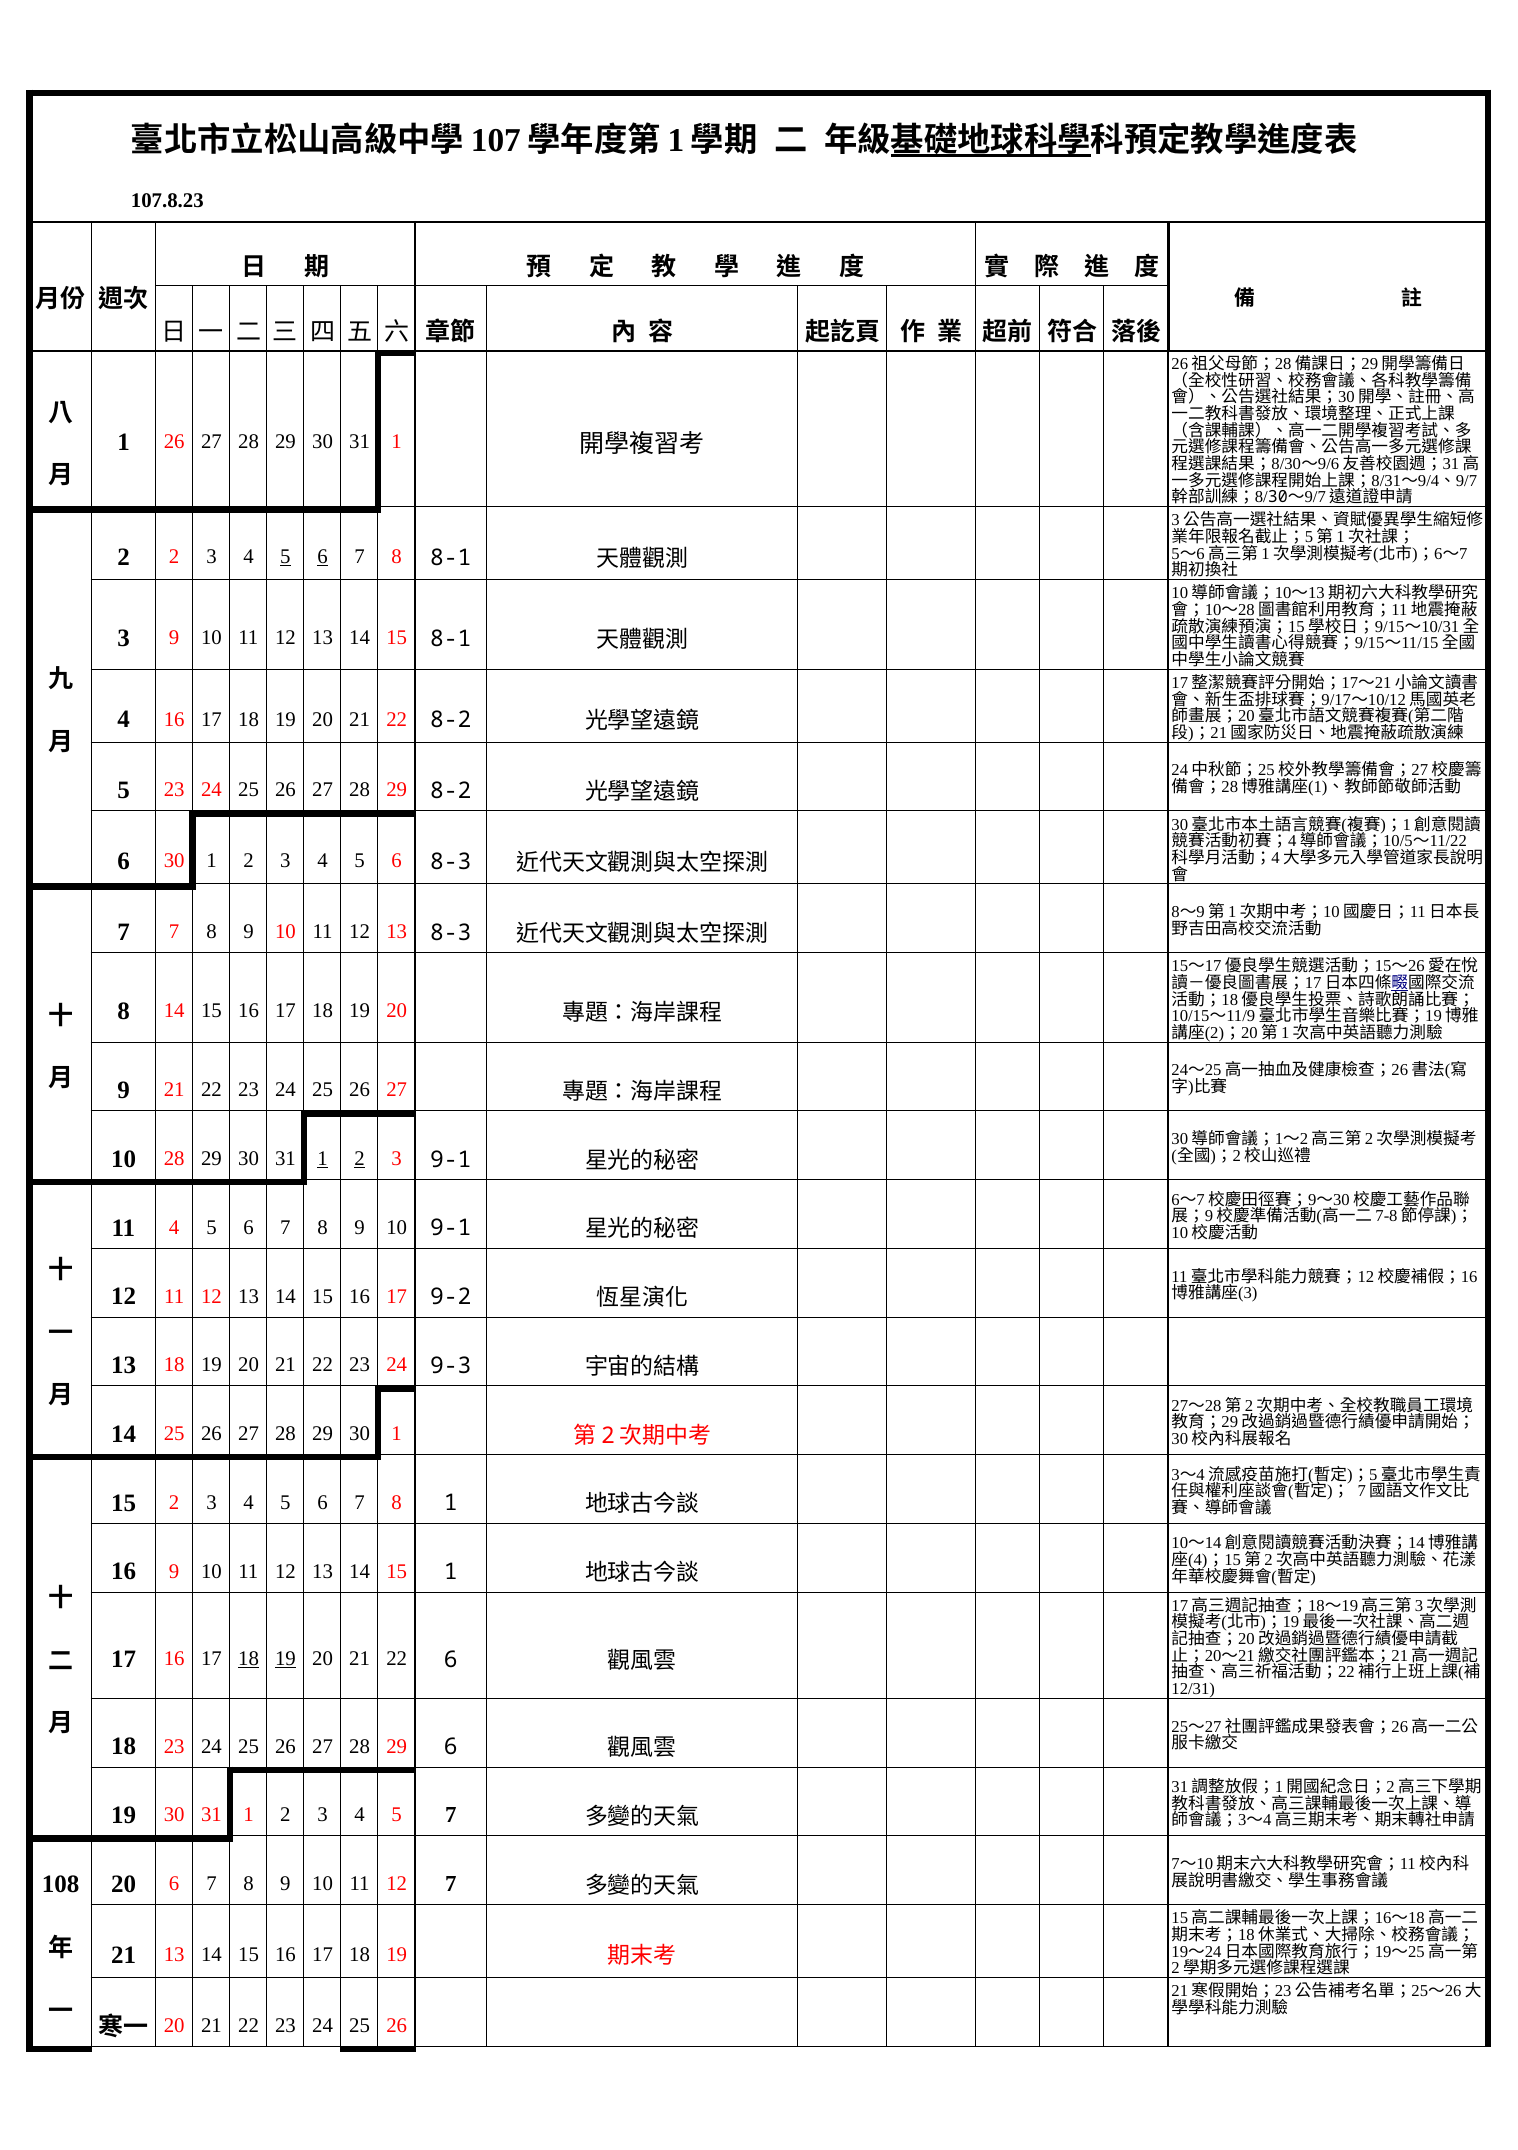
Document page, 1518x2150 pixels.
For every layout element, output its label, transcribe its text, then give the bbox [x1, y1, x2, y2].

table_cell 8-1 [416, 580, 486, 669]
table_cell 8-3 [416, 884, 486, 952]
table_cell 4 [341, 1773, 377, 1835]
table_cell [976, 953, 1039, 1042]
table_cell [798, 1768, 886, 1835]
table_cell 14 [156, 953, 192, 1042]
table_cell 19 [267, 670, 303, 742]
table_cell [1104, 1593, 1167, 1698]
table_cell 7 [92, 890, 155, 952]
table_cell 29 [378, 1699, 414, 1767]
table_cell 23 [267, 1978, 303, 2046]
table_cell 9-2 [416, 1249, 486, 1317]
table_cell 21 [156, 1043, 192, 1110]
table_cell 9 [341, 1180, 377, 1248]
table_cell 10 [193, 580, 229, 669]
table_cell 宇宙的結構 [487, 1318, 797, 1385]
table_cell 1 [416, 1455, 486, 1523]
table_cell [416, 352, 486, 506]
table_cell 月份 [33, 223, 91, 350]
table_cell 4 [304, 817, 340, 883]
table_cell 5 [92, 743, 155, 810]
table_cell [1040, 670, 1103, 742]
table_cell 17 [92, 1593, 155, 1698]
table_cell 8 [378, 1455, 414, 1523]
table_cell 1 [307, 1117, 340, 1179]
table_cell [887, 1768, 975, 1835]
table_cell 1 [92, 352, 155, 506]
table_cell 7 [416, 1768, 486, 1835]
table_cell 12 [378, 1836, 414, 1904]
table_cell 26 [193, 1386, 229, 1454]
table_cell 29 [378, 743, 414, 810]
table_cell 2 [156, 513, 192, 579]
table_cell [798, 1978, 886, 2046]
table_cell 10 [92, 1111, 155, 1179]
table_cell [1040, 953, 1103, 1042]
table_cell [887, 1180, 975, 1248]
table_cell 11 [341, 1836, 377, 1904]
table_cell 17整潔競賽評分開始；17～21小論文讀書會、新生盃排球賽；9/17～10/12馬國英老師畫展；20臺北市語文競賽複賽(第二階段)；21國家防災日、地震掩蔽疏散演練 [1169, 670, 1485, 742]
table_cell [487, 1978, 797, 2046]
table_cell [1040, 507, 1103, 579]
table_cell [1040, 811, 1103, 883]
table_cell 29 [267, 352, 303, 506]
table_cell 6 [378, 817, 414, 883]
table_cell [1104, 811, 1167, 883]
table_cell 8-1 [416, 507, 486, 579]
table_cell 22 [378, 1593, 414, 1698]
table_cell [976, 507, 1039, 579]
table_cell [887, 1111, 975, 1179]
table_cell [798, 811, 886, 883]
table_cell 四 [304, 286, 340, 350]
table_cell [798, 670, 886, 742]
table_cell 2 [341, 1117, 377, 1179]
table_cell 24中秋節；25校外教學籌備會；27校慶籌備會；28博雅講座(1)、教師節敬師活動 [1169, 743, 1485, 810]
table_cell [887, 1249, 975, 1317]
table_cell 28 [341, 1699, 377, 1767]
table_cell [798, 1111, 886, 1179]
table_cell [1104, 1524, 1167, 1592]
table_cell [798, 953, 886, 1042]
table_cell [887, 1043, 975, 1110]
table_cell 31調整放假；1開國紀念日；2高三下學期教科書發放、高三課輔最後一次上課、導師會議；3～4高三期末考、期末轉社申請 [1169, 1768, 1485, 1835]
table_cell 22 [304, 1318, 340, 1385]
table_cell 5 [267, 1460, 303, 1523]
table_cell 九月 [33, 513, 91, 883]
table_cell [1104, 1699, 1167, 1767]
table_cell 31 [341, 352, 375, 506]
table_cell 八月 [33, 352, 91, 506]
table_cell [798, 1905, 886, 1977]
table_cell [1040, 1836, 1103, 1904]
table_cell 9-3 [416, 1318, 486, 1385]
table_cell 3 [193, 513, 229, 579]
table_cell [976, 1318, 1039, 1385]
table_cell 實 際 進 度 [976, 223, 1167, 285]
table_cell 21 [341, 1593, 377, 1698]
table_cell 11 [230, 580, 266, 669]
table_cell 19 [378, 1905, 414, 1977]
table_cell 28 [230, 352, 266, 506]
table_cell [976, 1699, 1039, 1767]
table_cell 7 [193, 1842, 229, 1904]
table_cell 23 [341, 1318, 377, 1385]
table_cell 12 [92, 1249, 155, 1317]
table_cell 1 [233, 1773, 266, 1835]
table_cell 13 [230, 1249, 266, 1317]
table_cell 27 [304, 1699, 340, 1767]
table_cell 8-2 [416, 670, 486, 742]
table_cell 11 [230, 1524, 266, 1592]
table_cell 30 [304, 352, 340, 506]
table_cell [1104, 1043, 1167, 1110]
table_cell 4 [230, 1460, 266, 1523]
table_cell 7 [267, 1185, 303, 1248]
table_cell [887, 811, 975, 883]
table_cell 1 [381, 1392, 414, 1454]
table_cell 23 [230, 1043, 266, 1110]
table_cell [1040, 352, 1103, 506]
table_cell 25 [156, 1386, 192, 1454]
table_cell [1104, 953, 1167, 1042]
table_cell 10 [304, 1836, 340, 1904]
table_cell [798, 884, 886, 952]
table_cell [887, 352, 975, 506]
table_cell 15高二課輔最後一次上課；16～18高一二期末考；18休業式、大掃除、校務會議；19～24日本國際教育旅行；19～25高一第2學期多元選修課程選課 [1169, 1905, 1485, 1977]
table_cell [976, 811, 1039, 883]
table_cell 20 [304, 1593, 340, 1698]
table_cell 多變的天氣 [487, 1768, 797, 1835]
table_cell 5 [341, 817, 377, 883]
table_cell 恆星演化 [487, 1249, 797, 1317]
table_cell 26 [341, 1043, 377, 1110]
table_cell 2 [156, 1460, 192, 1523]
table_cell [798, 1455, 886, 1523]
table_cell [1040, 1593, 1103, 1698]
table_cell [1040, 884, 1103, 952]
table_cell 24 [193, 743, 229, 810]
table_cell [1040, 1699, 1103, 1767]
table_cell [1104, 743, 1167, 810]
table_cell [1040, 1386, 1103, 1454]
table_cell 28 [341, 743, 377, 810]
table_cell 13 [378, 884, 414, 952]
table_cell [976, 580, 1039, 669]
table_cell 19 [341, 953, 377, 1042]
table_cell [887, 1905, 975, 1977]
table_cell [1104, 670, 1167, 742]
table_cell 星光的秘密 [487, 1180, 797, 1248]
table_cell 31 [267, 1111, 301, 1179]
table_cell [887, 670, 975, 742]
table_cell [416, 1043, 486, 1110]
table_cell 29 [304, 1386, 340, 1454]
table_cell 16 [341, 1249, 377, 1317]
table_cell 2 [267, 1773, 303, 1835]
table_cell 27 [378, 1043, 414, 1110]
table_cell 16 [230, 953, 266, 1042]
table_cell 15 [92, 1460, 155, 1523]
table_cell 第2次期中考 [487, 1386, 797, 1454]
table_cell 6～7校慶田徑賽；9～30校慶工藝作品聯展；9校慶準備活動(高一二7-8節停課)；10校慶活動 [1169, 1180, 1485, 1248]
table_cell [887, 1524, 975, 1592]
table_cell [798, 507, 886, 579]
table_cell 18 [156, 1318, 192, 1385]
table_cell [976, 1455, 1039, 1523]
table_cell 9 [156, 1524, 192, 1592]
table_cell 專題：海岸課程 [487, 1043, 797, 1110]
table_cell [887, 743, 975, 810]
table_cell 30 [156, 811, 189, 883]
table_cell 十二月 [33, 1460, 91, 1835]
table_cell [976, 352, 1039, 506]
table_cell [887, 1455, 975, 1523]
table_cell [1040, 1768, 1103, 1835]
table_cell 10 [267, 884, 303, 952]
table_cell 16 [156, 1593, 192, 1698]
table_cell 天體觀測 [487, 507, 797, 579]
table_cell 15 [193, 953, 229, 1042]
table_cell 20 [156, 1978, 192, 2046]
table_cell 25～27社團評鑑成果發表會；26高一二公服卡繳交 [1169, 1699, 1485, 1767]
table_cell 3～4流感疫苗施打(暫定)；5臺北市學生責任與權利座談會(暫定)； 7國語文作文比賽、導師會議 [1169, 1455, 1485, 1523]
table_cell 21 [341, 670, 377, 742]
table_cell 3 [378, 1117, 414, 1179]
table_cell 6 [304, 1460, 340, 1523]
table_cell 15 [378, 1524, 414, 1592]
table_cell 30導師會議；1～2高三第2次學測模擬考(全國)；2校山巡禮 [1169, 1111, 1485, 1179]
table_cell [1104, 1318, 1167, 1385]
table_cell 9 [230, 884, 266, 952]
table_cell [416, 1905, 486, 1977]
table_cell 超前 [976, 286, 1039, 350]
table_cell 12 [267, 580, 303, 669]
table_cell 6 [92, 811, 155, 883]
table_cell 開學複習考 [487, 352, 797, 506]
table_cell 13 [304, 1524, 340, 1592]
table_cell 7 [341, 1460, 377, 1523]
table_cell 1 [416, 1524, 486, 1592]
table_cell [976, 1768, 1039, 1835]
table_cell 21 [193, 1978, 229, 2046]
table_cell 1 [381, 356, 414, 506]
table_cell 十月 [33, 890, 91, 1179]
table_cell [976, 1905, 1039, 1977]
table_cell [798, 1249, 886, 1317]
table_cell 24 [304, 1978, 340, 2046]
table_cell 8-3 [416, 811, 486, 883]
table_cell 4 [230, 513, 266, 579]
table_cell 12 [341, 884, 377, 952]
table_cell [1040, 1180, 1103, 1248]
table_cell [887, 1836, 975, 1904]
table_cell 4 [92, 670, 155, 742]
table_cell [416, 1386, 486, 1454]
table_cell 22 [230, 1978, 266, 2046]
table_cell 章節 [416, 286, 486, 350]
table_cell 20 [230, 1318, 266, 1385]
table_cell [887, 1978, 975, 2046]
table_cell 專題：海岸課程 [487, 953, 797, 1042]
table_cell 2 [230, 817, 266, 883]
table_cell [976, 1593, 1039, 1698]
table_cell 18 [230, 670, 266, 742]
table_cell 多變的天氣 [487, 1836, 797, 1904]
table_cell 1 [196, 817, 229, 883]
table_cell 10～14創意閱讀競賽活動決賽；14博雅講座(4)；15第2次高中英語聽力測驗、花漾年華校慶舞會(暫定) [1169, 1524, 1485, 1592]
table_cell 光學望遠鏡 [487, 670, 797, 742]
table_cell [887, 1593, 975, 1698]
table_cell 21 [92, 1905, 155, 1977]
table_cell 日 [156, 286, 192, 350]
table_cell [798, 743, 886, 810]
table_cell [1040, 1978, 1103, 2046]
table_cell 19 [193, 1318, 229, 1385]
table_cell 2 [92, 513, 155, 579]
table_cell 28 [156, 1111, 192, 1179]
table_cell [887, 953, 975, 1042]
table_cell [1040, 743, 1103, 810]
table_cell 觀風雲 [487, 1699, 797, 1767]
table_cell [1104, 1180, 1167, 1248]
table_cell 14 [341, 1524, 377, 1592]
table_cell 三 [267, 286, 303, 350]
table_cell 15 [378, 580, 414, 669]
table_cell 6 [156, 1842, 192, 1904]
table_cell 預 定 教 學 進 度 [416, 223, 975, 285]
table_cell 9 [267, 1836, 303, 1904]
table_cell [1104, 352, 1167, 506]
table_cell 8 [230, 1836, 266, 1904]
table_cell 14 [92, 1386, 155, 1454]
table_cell 5 [378, 1773, 414, 1835]
table_cell 20 [378, 953, 414, 1042]
table_cell 起訖頁 [798, 286, 886, 350]
table_cell 11 [156, 1249, 192, 1317]
table_cell 25 [230, 1699, 266, 1767]
table_cell [1040, 1455, 1103, 1523]
table_cell 26祖父母節；28備課日；29開學籌備日（全校性研習、校務會議、各科教學籌備會）、公告選社結果；30開學、註冊、高一二教科書發放、環境整理、正式上課（含課輔課）、高一二開學複習考試、多元選修課程籌備會、公告高一多元選修課程選課結果；8/30～9/6友善校園週；31高一多元選修課程開始上課；8/31～9/4、9/7幹部訓練；8/30～9/7遠道證申請 [1169, 352, 1485, 506]
table_cell 30 [341, 1386, 375, 1454]
table_cell 25 [304, 1043, 340, 1110]
table_cell [1040, 580, 1103, 669]
table_cell 地球古今談 [487, 1524, 797, 1592]
table_cell 落後 [1104, 286, 1167, 350]
table_cell 寒一 [92, 1978, 155, 2046]
table_cell [798, 1524, 886, 1592]
table_cell 二 [230, 286, 266, 350]
table_cell 21 [267, 1318, 303, 1385]
table_cell 3公告高一選社結果、資賦優異學生縮短修業年限報名截止；5第1次社課； 5～6高三第1次學測模擬考(北市)；6～7期初換社 [1169, 507, 1485, 579]
table_cell 3 [92, 580, 155, 669]
table_cell 18 [230, 1593, 266, 1698]
table_cell 28 [267, 1386, 303, 1454]
table_cell 22 [193, 1043, 229, 1110]
table_cell [887, 1318, 975, 1385]
table_cell 3 [304, 1773, 340, 1835]
table_cell [798, 1593, 886, 1698]
table_cell 31 [193, 1768, 227, 1835]
table_cell 21寒假開始；23公告補考名單；25～26大學學科能力測驗 [1169, 1978, 1485, 2046]
table_cell [798, 1043, 886, 1110]
table_cell 6 [416, 1593, 486, 1698]
table_cell 作 業 [887, 286, 975, 350]
table_cell 17 [304, 1905, 340, 1977]
table_cell 五 [341, 286, 377, 350]
table_cell [1104, 1978, 1167, 2046]
table_cell 12 [267, 1524, 303, 1592]
table_cell 7 [416, 1836, 486, 1904]
table_cell 6 [230, 1185, 266, 1248]
table_cell 24 [193, 1699, 229, 1767]
table_cell 17 [378, 1249, 414, 1317]
table_cell 日 期 [156, 223, 414, 285]
table_cell [1040, 1524, 1103, 1592]
table_cell 觀風雲 [487, 1593, 797, 1698]
table_cell 備 註 [1170, 223, 1485, 350]
table_cell 5 [267, 513, 303, 579]
table_cell 一 [193, 286, 229, 350]
table_cell 30 [156, 1768, 192, 1835]
table_cell 地球古今談 [487, 1455, 797, 1523]
table_cell 六 [378, 286, 414, 350]
table_cell [1104, 580, 1167, 669]
table_cell [1104, 1768, 1167, 1835]
table_cell [1104, 1386, 1167, 1454]
table_cell 19 [92, 1768, 155, 1835]
table_cell [976, 1978, 1039, 2046]
table_cell 25 [341, 1978, 377, 2046]
table_cell 6 [416, 1699, 486, 1767]
table_cell 29 [193, 1111, 229, 1179]
table_cell [1104, 1249, 1167, 1317]
table_cell 23 [156, 1699, 192, 1767]
table_cell 16 [92, 1524, 155, 1592]
table_cell 27 [193, 352, 229, 506]
table_cell [887, 884, 975, 952]
table_cell 14 [193, 1905, 229, 1977]
table_header 臺北市立松山高級中學107學年度第1學期 二 年級基礎地球科學科預定教學進度表 107.8.23 [33, 96, 1485, 221]
table_cell 3 [193, 1460, 229, 1523]
table_cell 15～17優良學生競選活動；15～26愛在悅讀－優良圖書展；17日本四條畷國際交流活動；18優良學生投票、詩歌朗誦比賽；10/15～11/9臺北市學生音樂比賽；19博雅講座(2)；20第1次高中英語聽力測驗 [1169, 953, 1485, 1042]
table_cell [976, 1249, 1039, 1317]
table_cell 十一月 [33, 1185, 91, 1454]
table_cell 近代天文觀測與太空探測 [487, 884, 797, 952]
table_cell 12 [193, 1249, 229, 1317]
table_cell [976, 884, 1039, 952]
table_cell 19 [267, 1593, 303, 1698]
table_cell [887, 1386, 975, 1454]
table_cell 週次 [92, 223, 155, 350]
table_cell [976, 1386, 1039, 1454]
table_cell [798, 1699, 886, 1767]
table_cell [976, 1043, 1039, 1110]
table_cell [1169, 1318, 1485, 1385]
table_cell 24 [378, 1318, 414, 1385]
table_cell 8 [92, 953, 155, 1042]
table_cell 內 容 [487, 286, 797, 350]
table_cell [1104, 1111, 1167, 1179]
table_cell [798, 1836, 886, 1904]
table_cell 17 [193, 670, 229, 742]
table_cell [887, 580, 975, 669]
table_cell 10 [193, 1524, 229, 1592]
table_cell 30臺北市本土語言競賽(複賽)；1創意閱讀競賽活動初賽；4導師會議；10/5～11/22科學月活動；4大學多元入學管道家長說明會 [1169, 811, 1485, 883]
table_cell 22 [378, 670, 414, 742]
table_cell 17 [193, 1593, 229, 1698]
table_cell 15 [230, 1905, 266, 1977]
table_cell [1104, 507, 1167, 579]
table_cell 23 [156, 743, 192, 810]
table_cell [976, 1524, 1039, 1592]
table_cell 17 [267, 953, 303, 1042]
table_cell 14 [341, 580, 377, 669]
table_cell 18 [92, 1699, 155, 1767]
table_cell [416, 1978, 486, 2046]
table_cell 7 [156, 890, 192, 952]
table_cell 近代天文觀測與太空探測 [487, 811, 797, 883]
table_cell [1104, 884, 1167, 952]
table_cell [416, 953, 486, 1042]
table_cell 7 [341, 513, 377, 579]
table_cell [976, 1180, 1039, 1248]
table_cell 13 [156, 1905, 192, 1977]
table_cell 4 [156, 1185, 192, 1248]
table_cell 11 [304, 884, 340, 952]
table_cell 11 [92, 1185, 155, 1248]
table_cell 11臺北市學科能力競賽；12校慶補假；16博雅講座(3) [1169, 1249, 1485, 1317]
table_cell 15 [304, 1249, 340, 1317]
table_cell 天體觀測 [487, 580, 797, 669]
table_cell 16 [156, 670, 192, 742]
table_cell 25 [230, 743, 266, 810]
table_cell 27 [230, 1386, 266, 1454]
table_cell [1104, 1836, 1167, 1904]
table_cell [1104, 1455, 1167, 1523]
table_cell 光學望遠鏡 [487, 743, 797, 810]
table_cell [798, 1318, 886, 1385]
table_cell [976, 743, 1039, 810]
table_cell 8 [378, 507, 414, 579]
table_cell 9-1 [416, 1111, 486, 1179]
table_cell 9 [156, 580, 192, 669]
table_cell [887, 507, 975, 579]
table_cell [798, 1180, 886, 1248]
table_cell 符合 [1040, 286, 1103, 350]
table_cell [1104, 1905, 1167, 1977]
table_cell 26 [267, 743, 303, 810]
table_cell 3 [267, 817, 303, 883]
table_cell [1040, 1905, 1103, 1977]
table_cell [798, 1386, 886, 1454]
table_cell 5 [193, 1185, 229, 1248]
table_cell 10導師會議；10～13期初六大科教學研究會；10～28圖書館利用教育；11地震掩蔽疏散演練預演；15學校日；9/15～10/31全國中學生讀書心得競賽；9/15～11/15全國中學生小論文競賽 [1169, 580, 1485, 669]
table_cell 9 [92, 1043, 155, 1110]
table_cell 13 [92, 1318, 155, 1385]
table_cell 7～10期末六大科教學研究會；11校內科展說明書繳交、學生事務會議 [1169, 1836, 1485, 1904]
table_cell 24 [267, 1043, 303, 1110]
table_cell [976, 670, 1039, 742]
table_cell 星光的秘密 [487, 1111, 797, 1179]
table_cell 8 [193, 884, 229, 952]
table_cell 6 [304, 513, 340, 579]
table_cell 期末考 [487, 1905, 797, 1977]
table_cell 27～28第2次期中考、全校教職員工環境教育；29改過銷過暨德行績優申請開始；30校內科展報名 [1169, 1386, 1485, 1454]
table_cell 18 [341, 1905, 377, 1977]
table_cell 26 [267, 1699, 303, 1767]
table_cell [1040, 1111, 1103, 1179]
table_cell 8-2 [416, 743, 486, 810]
table_cell 26 [378, 1978, 414, 2046]
table_cell 26 [156, 352, 192, 506]
table_cell 20 [304, 670, 340, 742]
table_cell 30 [230, 1111, 266, 1179]
table_cell 14 [267, 1249, 303, 1317]
table_cell [798, 352, 886, 506]
table_cell 108 年 一 月 [33, 1842, 91, 2046]
table_cell [976, 1836, 1039, 1904]
table_cell 24～25高一抽血及健康檢查；26書法(寫字)比賽 [1169, 1043, 1485, 1110]
table_cell 8 [304, 1180, 340, 1248]
table_cell [798, 580, 886, 669]
table_cell 10 [378, 1180, 414, 1248]
table_cell 16 [267, 1905, 303, 1977]
table_cell 27 [304, 743, 340, 810]
table_cell 9-1 [416, 1180, 486, 1248]
table_cell [1040, 1249, 1103, 1317]
table_cell [1040, 1043, 1103, 1110]
table_cell 18 [304, 953, 340, 1042]
table_cell 13 [304, 580, 340, 669]
table_cell 20 [92, 1842, 155, 1904]
table_cell [976, 1111, 1039, 1179]
table_cell [1040, 1318, 1103, 1385]
table_cell 8～9第1次期中考；10國慶日；11日本長野吉田高校交流活動 [1169, 884, 1485, 952]
table_cell [887, 1699, 975, 1767]
table_cell 17高三週記抽查；18～19高三第3次學測模擬考(北市)；19最後一次社課、高二週記抽查；20改過銷過暨德行績優申請截止；20～21繳交社團評鑑本；21高一週記抽查、高三祈福活動；22補行上班上課(補12/31) [1169, 1593, 1485, 1698]
